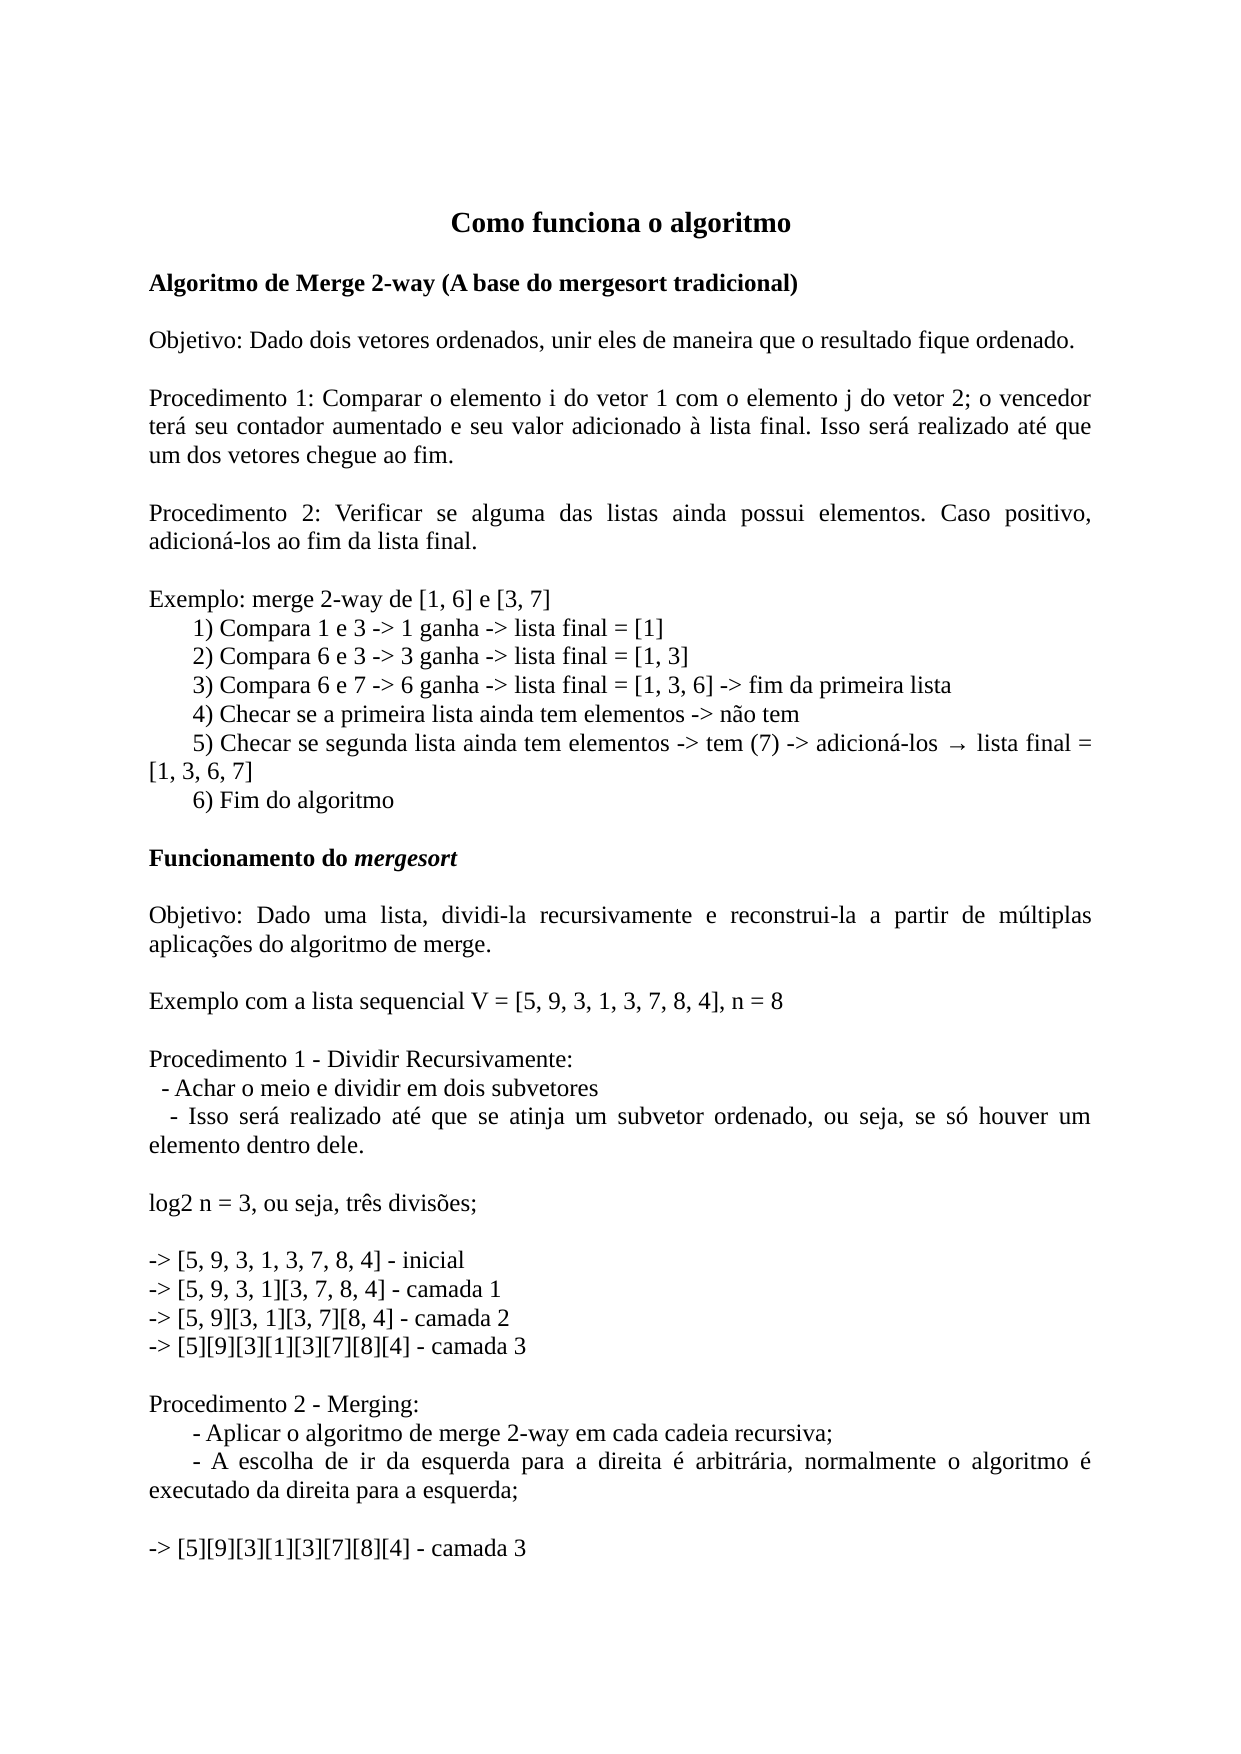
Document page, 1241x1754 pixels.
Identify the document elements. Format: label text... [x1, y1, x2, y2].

text Procedimento 1: Comparar o elemento i do vetor 1 com o elemento j do vetor 2; o vencedor terá seu contador aumentado e seu valor adicionado à lista final. Isso será realizado até que um dos vetores chegue ao fim. [148, 383, 1093, 469]
text 6) Fim do algoritmo [148, 785, 1093, 814]
text - Achar o meio e dividir em dois subvetores [148, 1073, 1093, 1101]
text Exemplo com a lista sequencial V = [5, 9, 3, 1, 3, 7, 8, 4], n = 8 [148, 986, 1093, 1015]
text Objetivo: Dado dois vetores ordenados, unir eles de maneira que o resultado fique ordenado. [148, 325, 1093, 354]
text Funcionamento do mergesort [148, 843, 1093, 871]
text Algoritmo de Merge 2-way (A base do mergesort tradicional) [148, 268, 1093, 296]
text 3) Compara 6 e 7 -> 6 ganha -> lista final = [1, 3, 6] -> fim da primeira lista [148, 670, 1093, 699]
text -> [5, 9][3, 1][3, 7][8, 4] - camada 2 [148, 1303, 1093, 1331]
text Como funciona o algoritmo [148, 205, 1093, 239]
text Exemplo: merge 2-way de [1, 6] e [3, 7] [148, 584, 1093, 613]
text Objetivo: Dado uma lista, dividi-la recursivamente e reconstrui-la a partir de múltiplas aplicações do algoritmo de merge. [148, 900, 1093, 958]
text -> [5][9][3][1][3][7][8][4] - camada 3 [148, 1533, 1093, 1561]
text Procedimento 2 - Merging: [148, 1389, 1093, 1418]
text -> [5, 9, 3, 1][3, 7, 8, 4] - camada 1 [148, 1274, 1093, 1303]
text 2) Compara 6 e 3 -> 3 ganha -> lista final = [1, 3] [148, 641, 1093, 670]
text -> [5][9][3][1][3][7][8][4] - camada 3 [148, 1331, 1093, 1360]
text - Isso será realizado até que se atinja um subvetor ordenado, ou seja, se só houver um elemento dentro dele. [148, 1101, 1093, 1159]
text 5) Checar se segunda lista ainda tem elementos -> tem (7) -> adicioná-los → lista final = [1, 3, 6, 7] [148, 728, 1093, 785]
text - Aplicar o algoritmo de merge 2-way em cada cadeia recursiva; [148, 1418, 1093, 1446]
text Procedimento 1 - Dividir Recursivamente: [148, 1044, 1093, 1073]
text 4) Checar se a primeira lista ainda tem elementos -> não tem [148, 699, 1093, 728]
text log2 n = 3, ou seja, três divisões; [148, 1188, 1093, 1216]
text Procedimento 2: Verificar se alguma das listas ainda possui elementos. Caso positivo, adicioná-los ao fim da lista final. [148, 498, 1093, 555]
text -> [5, 9, 3, 1, 3, 7, 8, 4] - inicial [148, 1245, 1093, 1274]
text - A escolha de ir da esquerda para a direita é arbitrária, normalmente o algoritmo é executado da direita para a esquerda; [148, 1446, 1093, 1504]
text 1) Compara 1 e 3 -> 1 ganha -> lista final = [1] [148, 613, 1093, 641]
